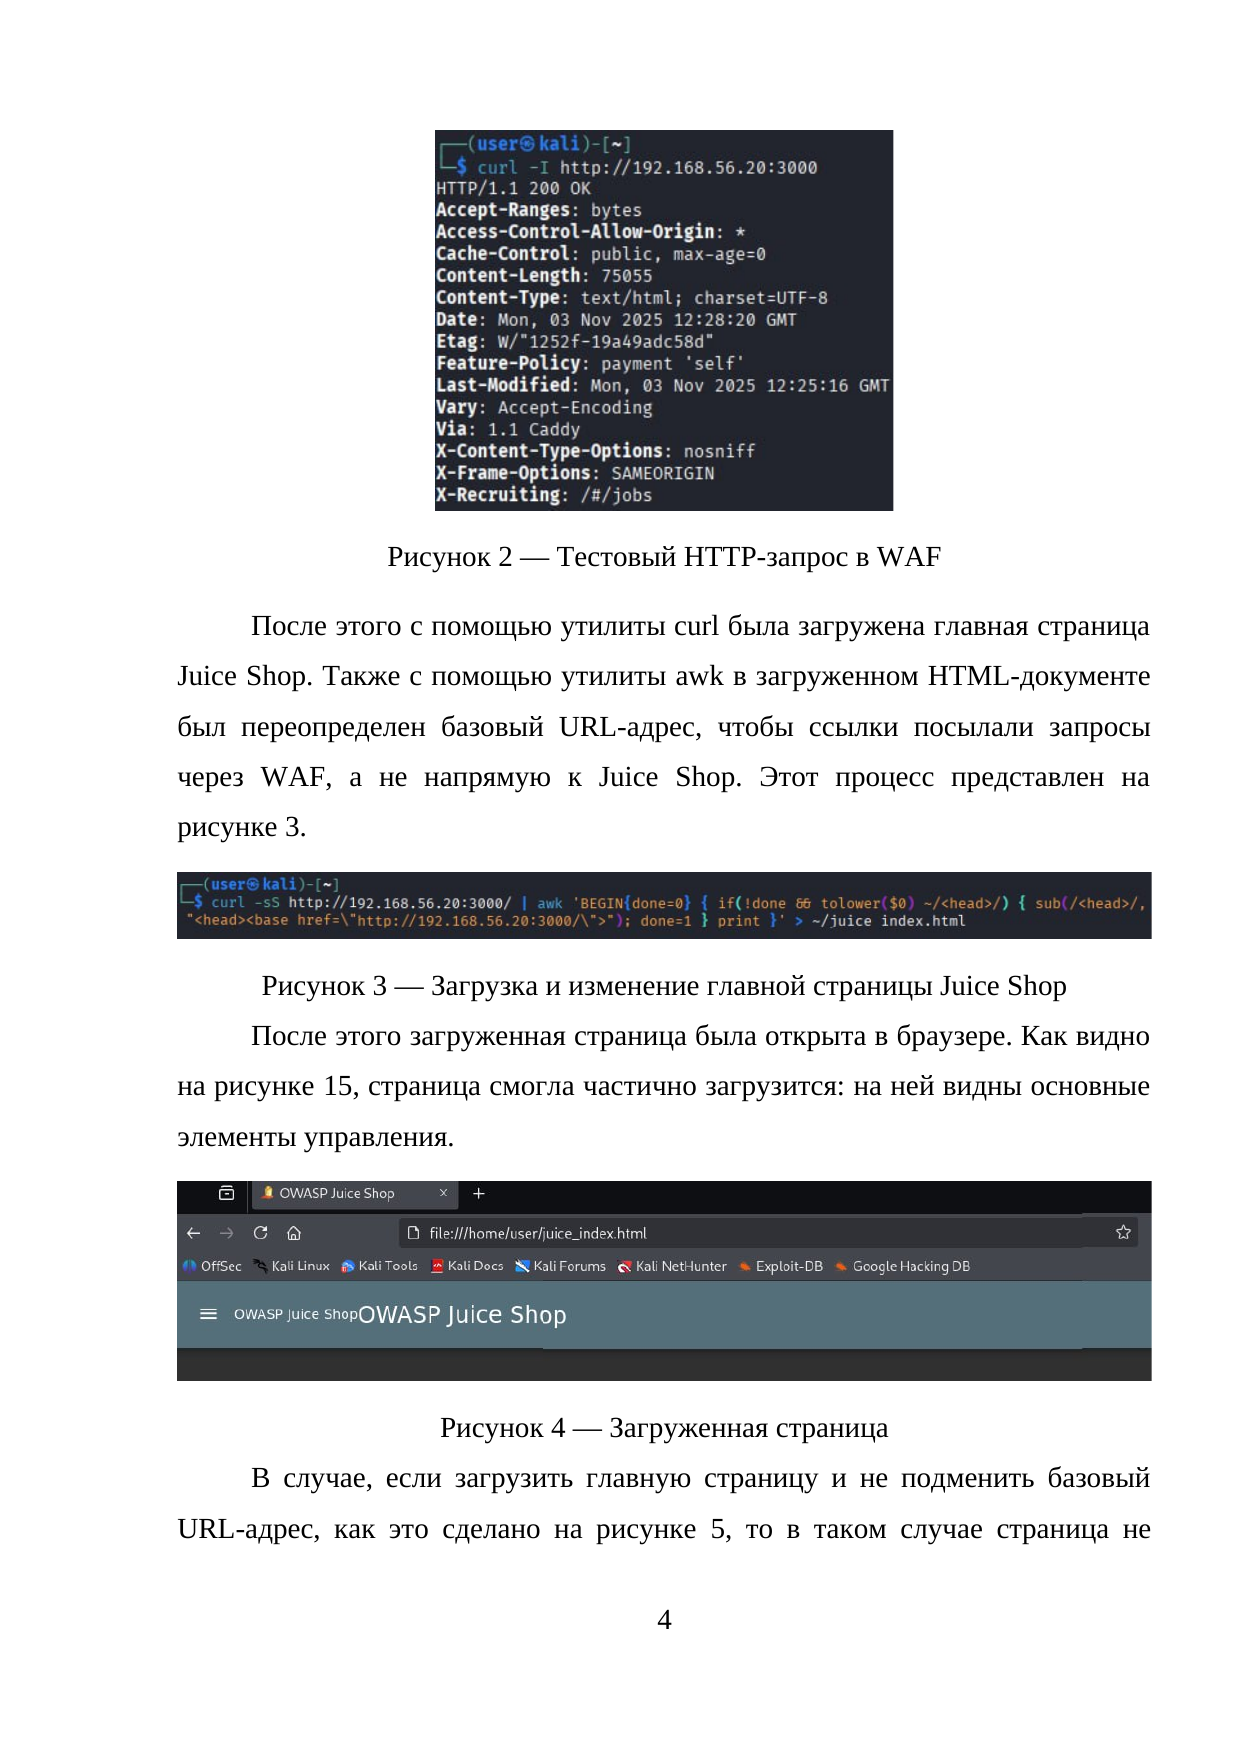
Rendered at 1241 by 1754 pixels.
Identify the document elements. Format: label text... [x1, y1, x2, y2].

picture [435, 130, 894, 511]
text После этого с помощью утилиты curl была загружена главная страница Juice Shop. Также с помощью утилиты awk в загруженном HTML-документе был переопределен базовый URL-адрес, чтобы ссылки посылали запросы через WAF, а не напрямую к Juice Shop. Этот процесс представлен на рисунке 3. [177, 608, 1152, 843]
text Рисунок 3 — Загрузка и изменение главной страницы Juice Shop [177, 939, 1152, 1001]
picture [177, 1181, 1152, 1381]
text После этого загруженная страница была открыта в браузере. Как видно на рисунке 15, страница смогла частично загрузится: на ней видны основные элементы управления. [177, 1018, 1152, 1152]
text Рисунок 2 — Тестовый HTTP-запрос в WAF [378, 131, 951, 573]
picture [177, 872, 1152, 939]
text В случае, если загрузить главную страницу и не подменить базовый URL-адрес, как это сделано на рисунке 5, то в таком случае страница не [177, 1461, 1152, 1544]
text Рисунок 4 — Загруженная страница [177, 1381, 1152, 1444]
